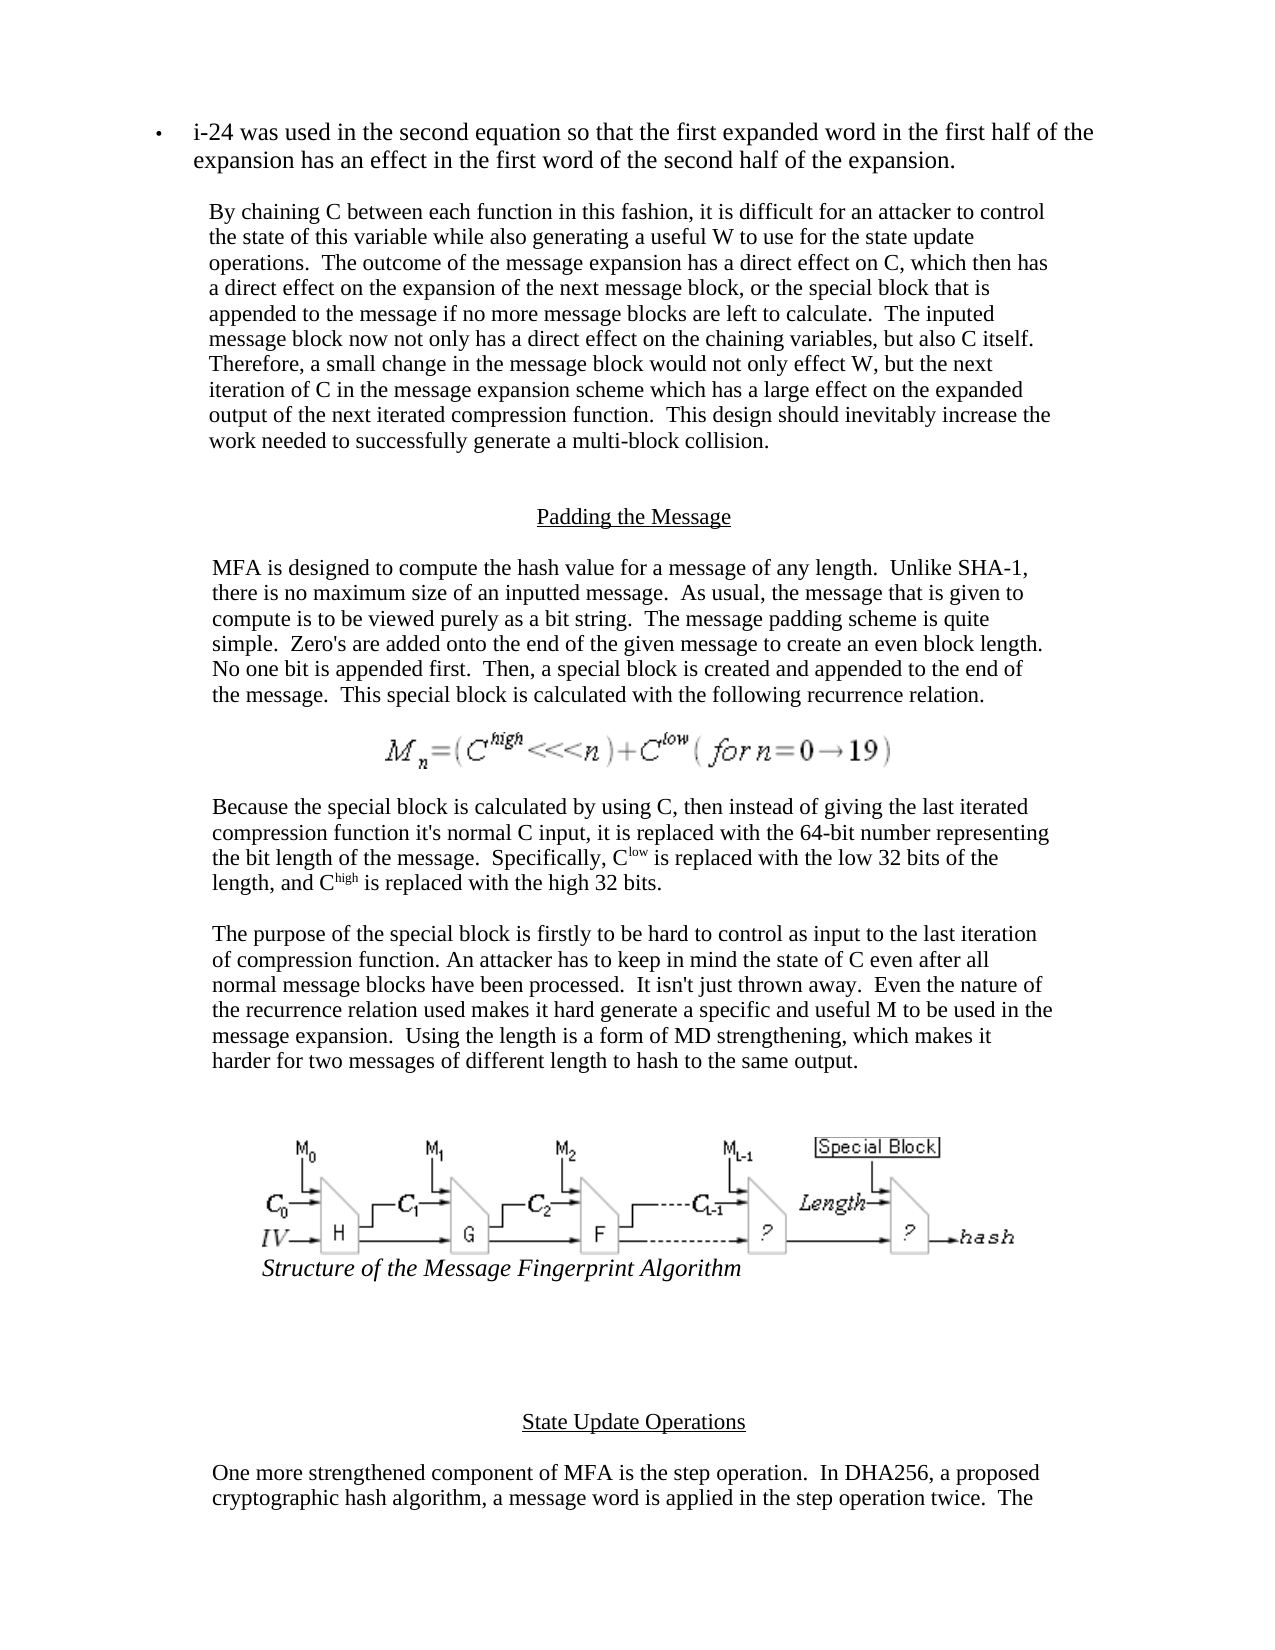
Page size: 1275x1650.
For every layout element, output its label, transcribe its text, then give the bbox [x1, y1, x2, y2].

text Because the special block is calculated by using C, then instead of giving the last iterated compression function it's normal C input, it is replaced with the 64-bit number representing the bit length of the message. Specifically, Clow is replaced with the low 32 bits of the length, and Chigh is replaced with the high 32 bits. [212, 794, 1056, 896]
list i-24 was used in the second equation so that the first expanded word in the first half of the expansion has an effect in the first word of the second half of the expansion. [156, 118, 1157, 173]
text MFA is designed to compute the hash value for a message of any length. Unlike SHA-1, there is no maximum size of an inputted message. As usual, the message that is given to compute is to be viewed purely as a bit string. The message padding scheme is quite simple. Zero's are added onto the end of the given message to create an even block length. No one bit is appended first. Then, a special block is created and appended to the end of the message. This special block is calculated with the following recurrence relation. [212, 555, 1056, 707]
text State Update Operations [212, 1409, 1056, 1434]
picture [385, 732, 890, 769]
text The purpose of the special block is firstly to be hard to control as input to the last iteration of compression function. An attacker has to keep in mind the state of C even after all normal message blocks have been processed. It isn't just thrown away. Even the nature of the recurrence relation used makes it hard generate a specific and useful M to be used in the message expansion. Using the length is a form of MD strengthening, which makes it harder for two messages of different length to hash to the same output. [212, 921, 1056, 1074]
text By chaining C between each function in this fashion, it is difficult for an attacker to control the state of this variable while also generating a useful W to use for the state update operations. The outcome of the message expansion has a direct effect on C, which then has a direct effect on the expansion of the next message block, or the special block that is appended to the message if no more message blocks are left to calculate. The inputed message block now not only has a direct effect on the chaining variables, but also C itself. Therefore, a small change in the message block would not only effect W, but the next iteration of C in the message expansion scheme which has a large effect on the expanded output of the next iterated compression function. This design should inevitably increase the work needed to successfully generate a multi-block collision. [209, 199, 1058, 453]
text Structure of the Message Fingerprint Algorithm [262, 1255, 1013, 1282]
picture [262, 1137, 1014, 1255]
text Padding the Message [212, 504, 1056, 529]
text One more strengthened component of MFA is the step operation. In DHA256, a proposed cryptographic hash algorithm, a message word is applied in the step operation twice. The [212, 1460, 1056, 1511]
